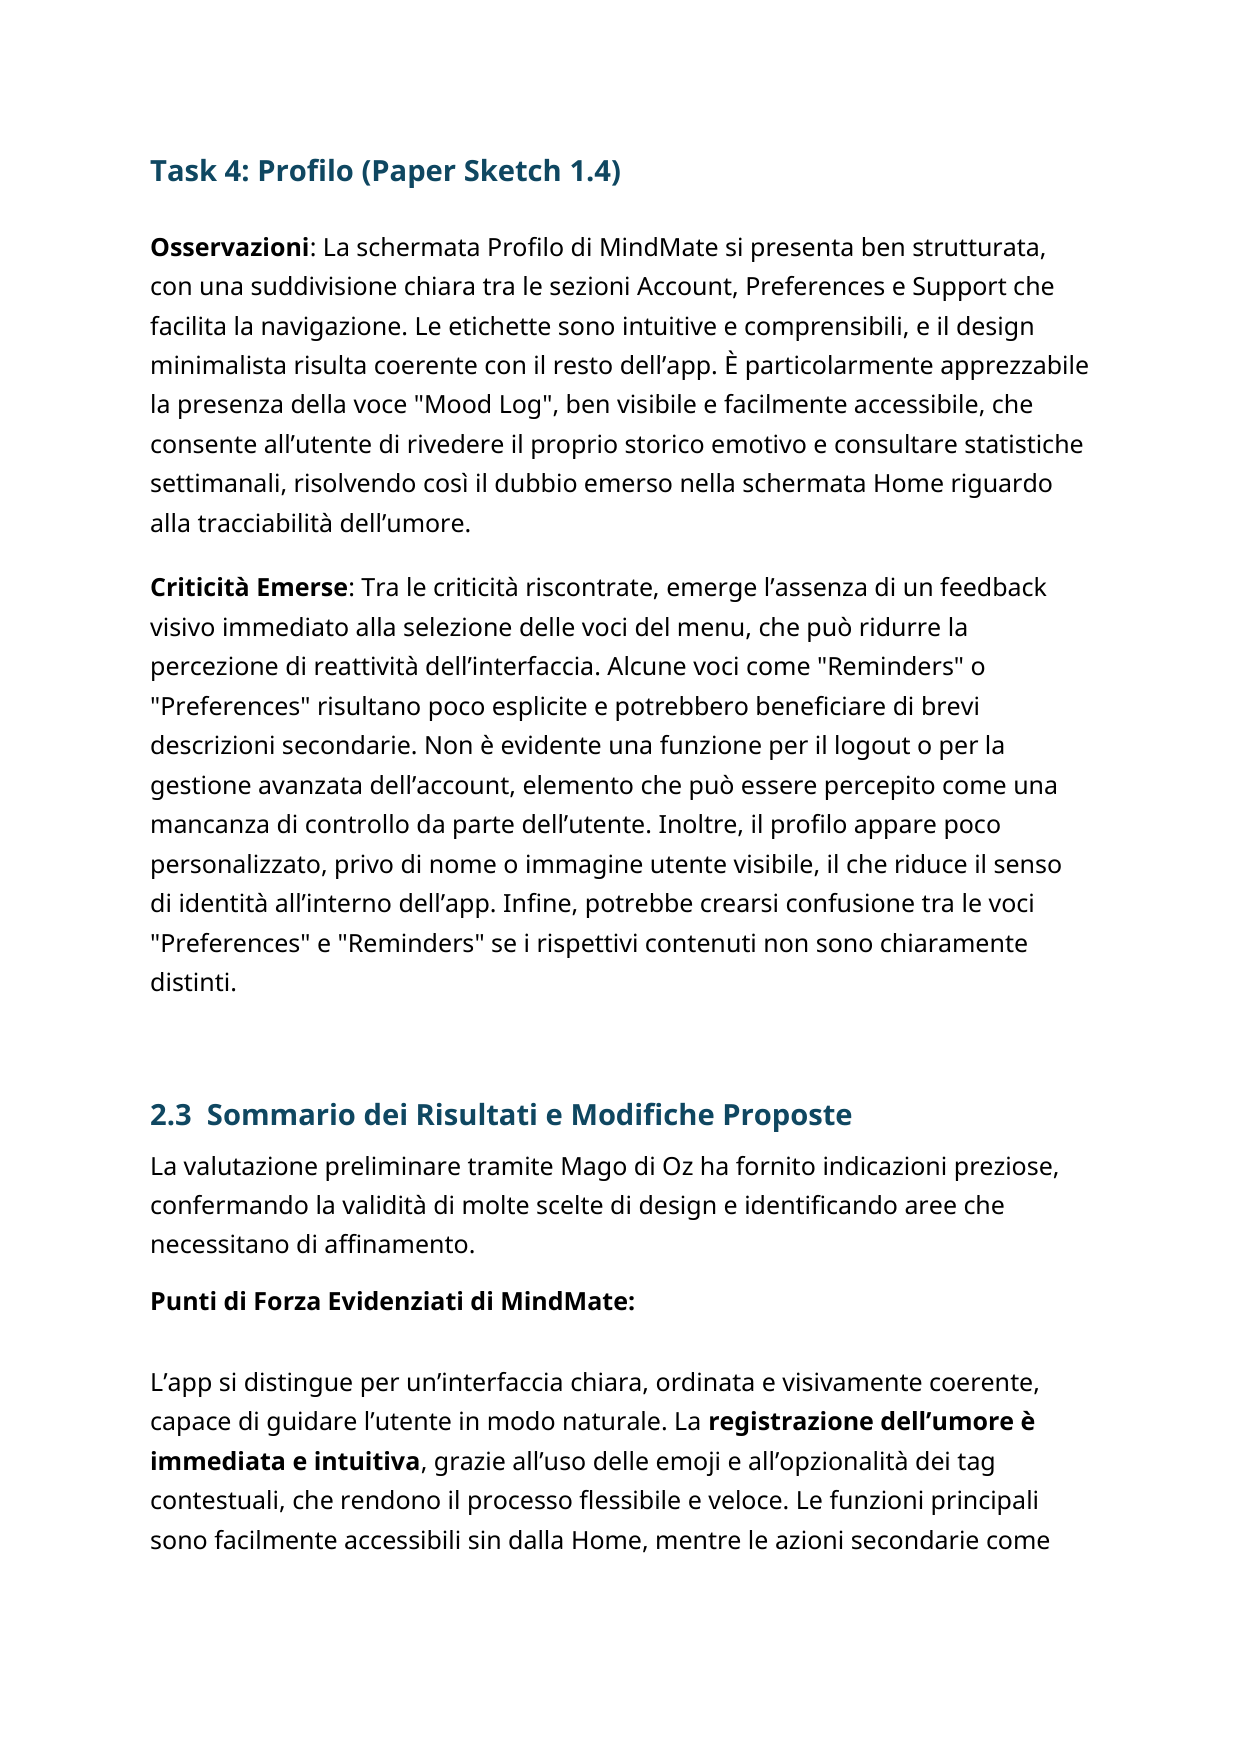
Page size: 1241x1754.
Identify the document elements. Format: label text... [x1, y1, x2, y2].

text La valutazione preliminare tramite Mago di Oz ha fornito indicazioni preziose, confermando la validità di molte scelte di design e identificando aree che necessitano di affinamento. [150, 1148, 1090, 1261]
subtitle Task 4: Profilo (Paper Sketch 1.4) [150, 150, 1090, 190]
text Punti di Forza Evidenziati di MindMate: [150, 1283, 1090, 1317]
text Osservazioni: La schermata Profilo di MindMate si presenta ben strutturata, con una suddivisione chiara tra le sezioni Account, Preferences e Support che facilita la navigazione. Le etichette sono intuitive e comprensibili, e il design minimalista risulta coerente con il resto dell’app. È particolarmente apprezzabile la presenza della voce "Mood Log", ben visibile e facilmente accessibile, che consente all’utente di rivedere il proprio storico emotivo e consultare statistiche settimanali, risolvendo così il dubbio emerso nella schermata Home riguardo alla tracciabilità dell’umore. [150, 229, 1090, 540]
text Criticità Emerse: Tra le criticità riscontrate, emerge l’assenza di un feedback visivo immediato alla selezione delle voci del menu, che può ridurre la percezione di reattività dell’interfaccia. Alcune voci come "Reminders" o "Preferences" risultano poco esplicite e potrebbero beneficiare di brevi descrizioni secondarie. Non è evidente una funzione per il logout o per la gestione avanzata dell’account, elemento che può essere percepito come una mancanza di controllo da parte dell’utente. Inoltre, il profilo appare poco personalizzato, privo di nome o immagine utente visibile, il che riduce il senso di identità all’interno dell’app. Infine, potrebbe crearsi confusione tra le voci "Preferences" e "Reminders" se i rispettivi contenuti non sono chiaramente distinti. [150, 570, 1090, 999]
text L’app si distingue per un’interfaccia chiara, ordinata e visivamente coerente, capace di guidare l’utente in modo naturale. La registrazione dell’umore è immediata e intuitiva, grazie all’uso delle emoji e all’opzionalità dei tag contestuali, che rendono il processo flessibile e veloce. Le funzioni principali sono facilmente accessibili sin dalla Home, mentre le azioni secondarie come [150, 1364, 1090, 1556]
subtitle 2.3 Sommario dei Risultati e Modifiche Proposte [150, 1094, 1090, 1133]
